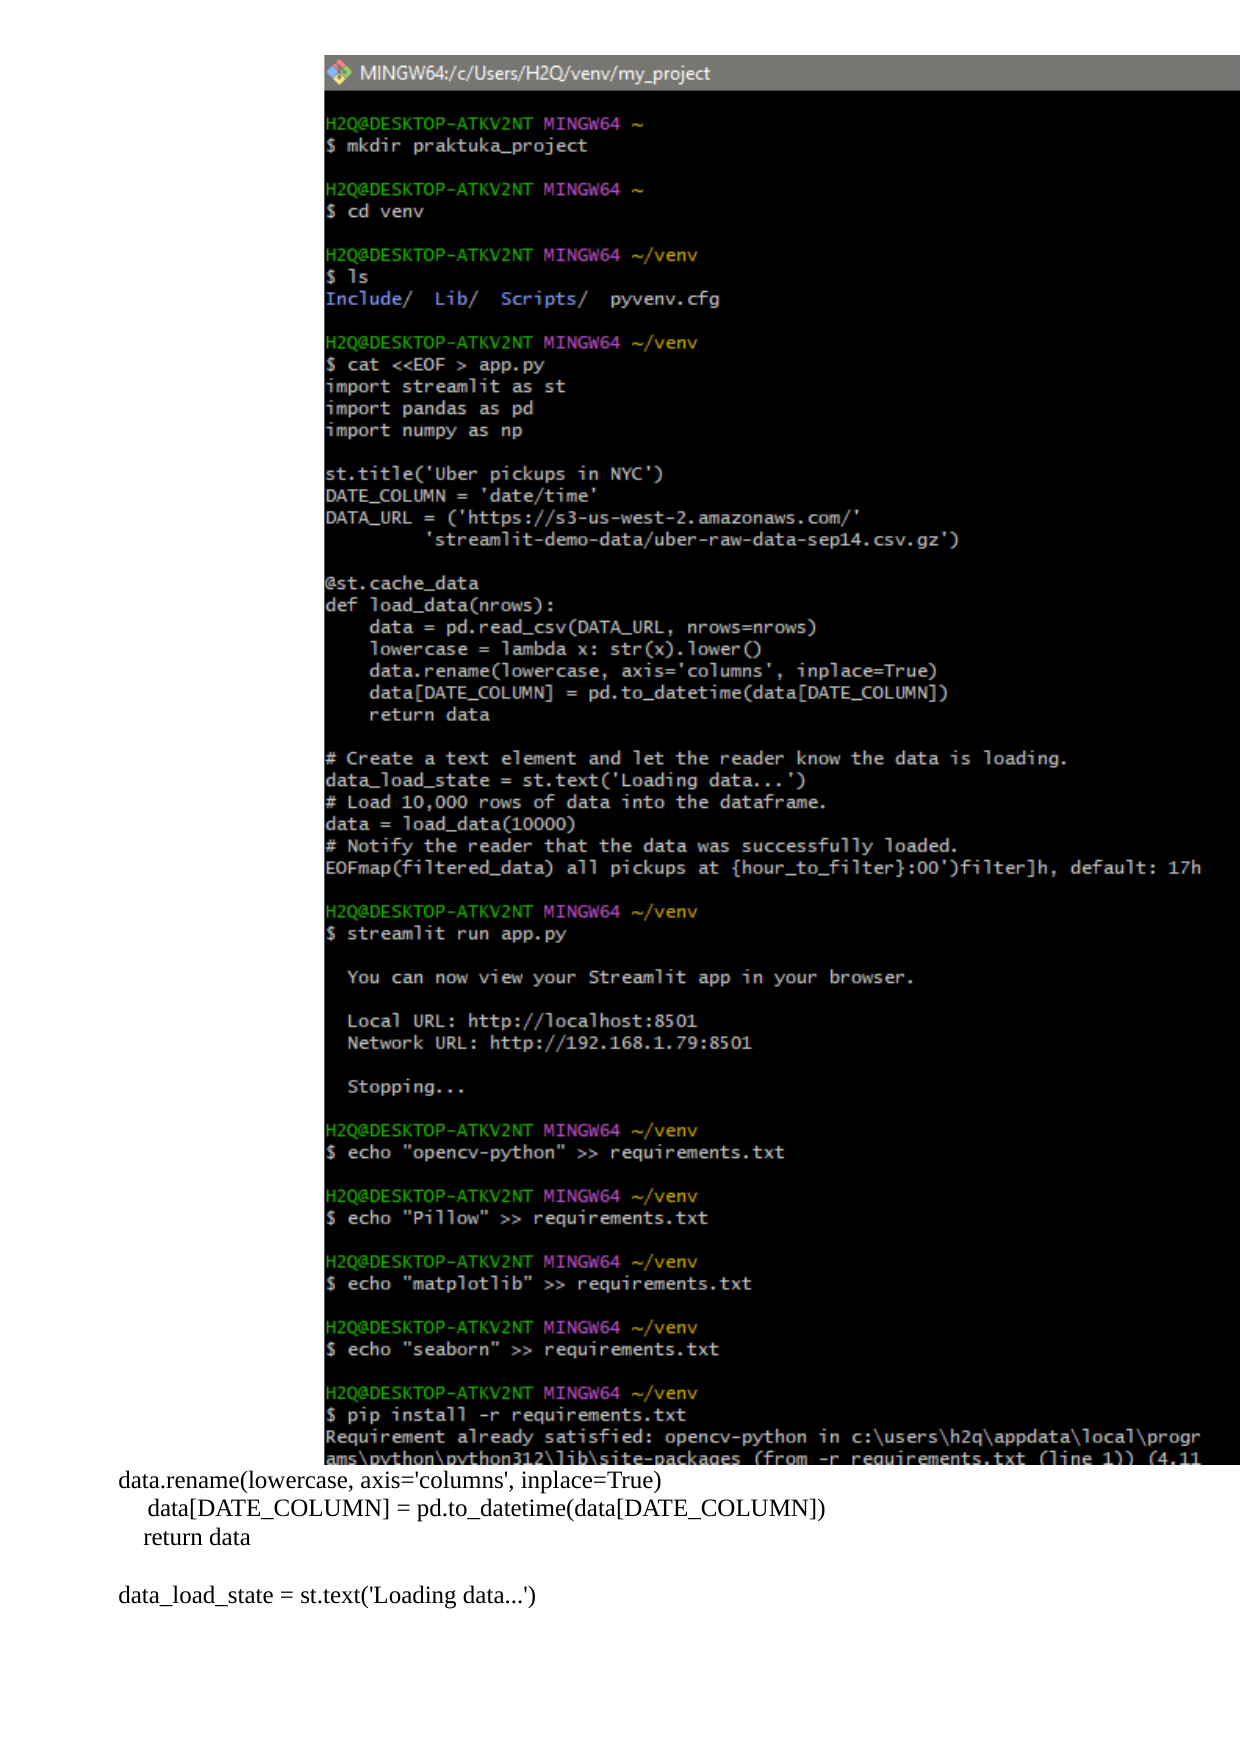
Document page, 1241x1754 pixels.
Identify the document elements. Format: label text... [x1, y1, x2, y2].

text data.rename(lowercase, axis='columns', inplace=True) [118, 118, 1122, 1493]
picture [324, 55, 1240, 1465]
text data[DATE_COLUMN] = pd.to_datetime(data[DATE_COLUMN]) [118, 1493, 1122, 1522]
text return data [118, 1522, 1122, 1551]
text data_load_state = st.text('Loading data...') [118, 1580, 1122, 1608]
